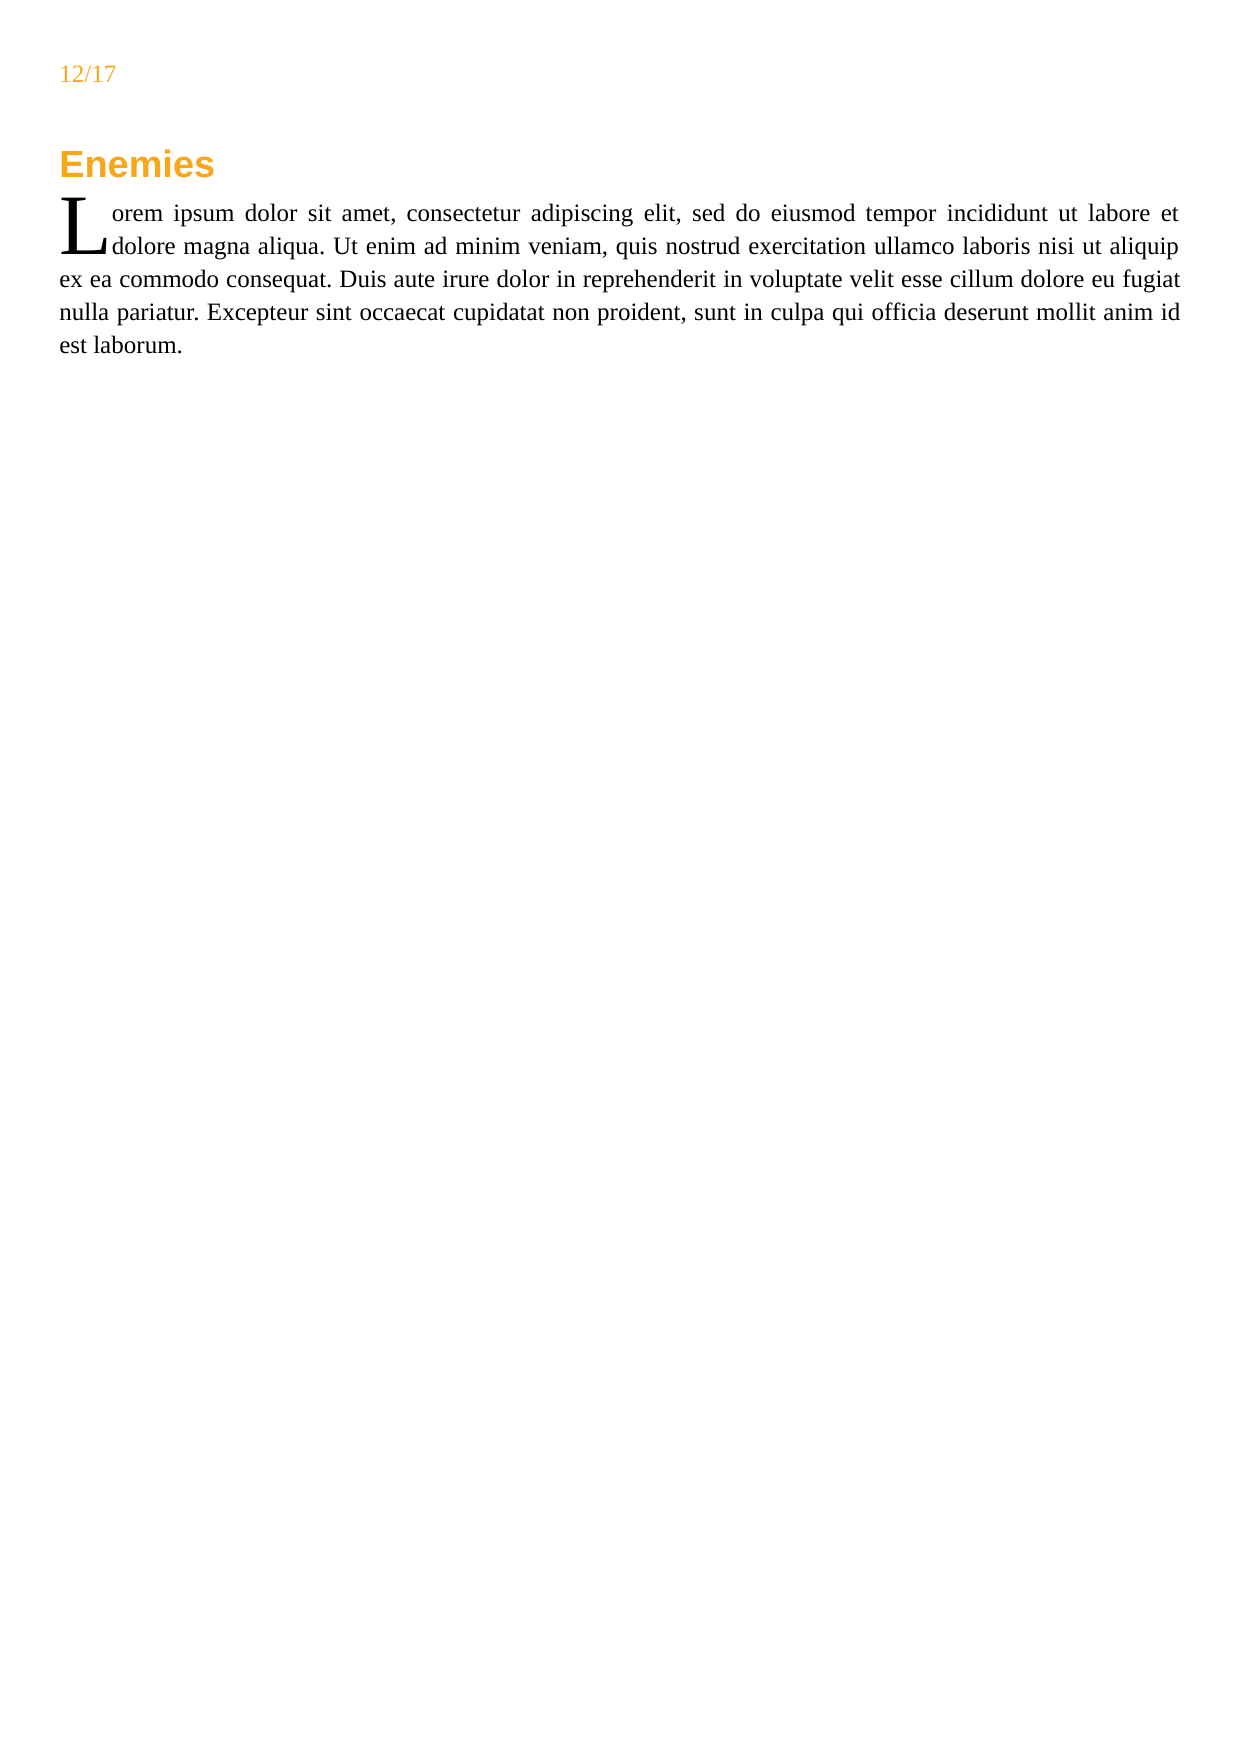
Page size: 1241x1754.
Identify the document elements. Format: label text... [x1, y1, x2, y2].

subtitle Enemies [59, 142, 1181, 186]
text Lorem ipsum dolor sit amet, consectetur adipiscing elit, sed do eiusmod tempor incididunt ut labore et dolore magna aliqua. Ut enim ad minim veniam, quis nostrud exercitation ullamco laboris nisi ut aliquip ex ea commodo consequat. Duis aute irure dolor in reprehenderit in voluptate velit esse cillum dolore eu fugiat nulla pariatur. Excepteur sint occaecat cupidatat non proident, sunt in culpa qui officia deserunt mollit anim id est laborum. [59, 198, 1181, 359]
